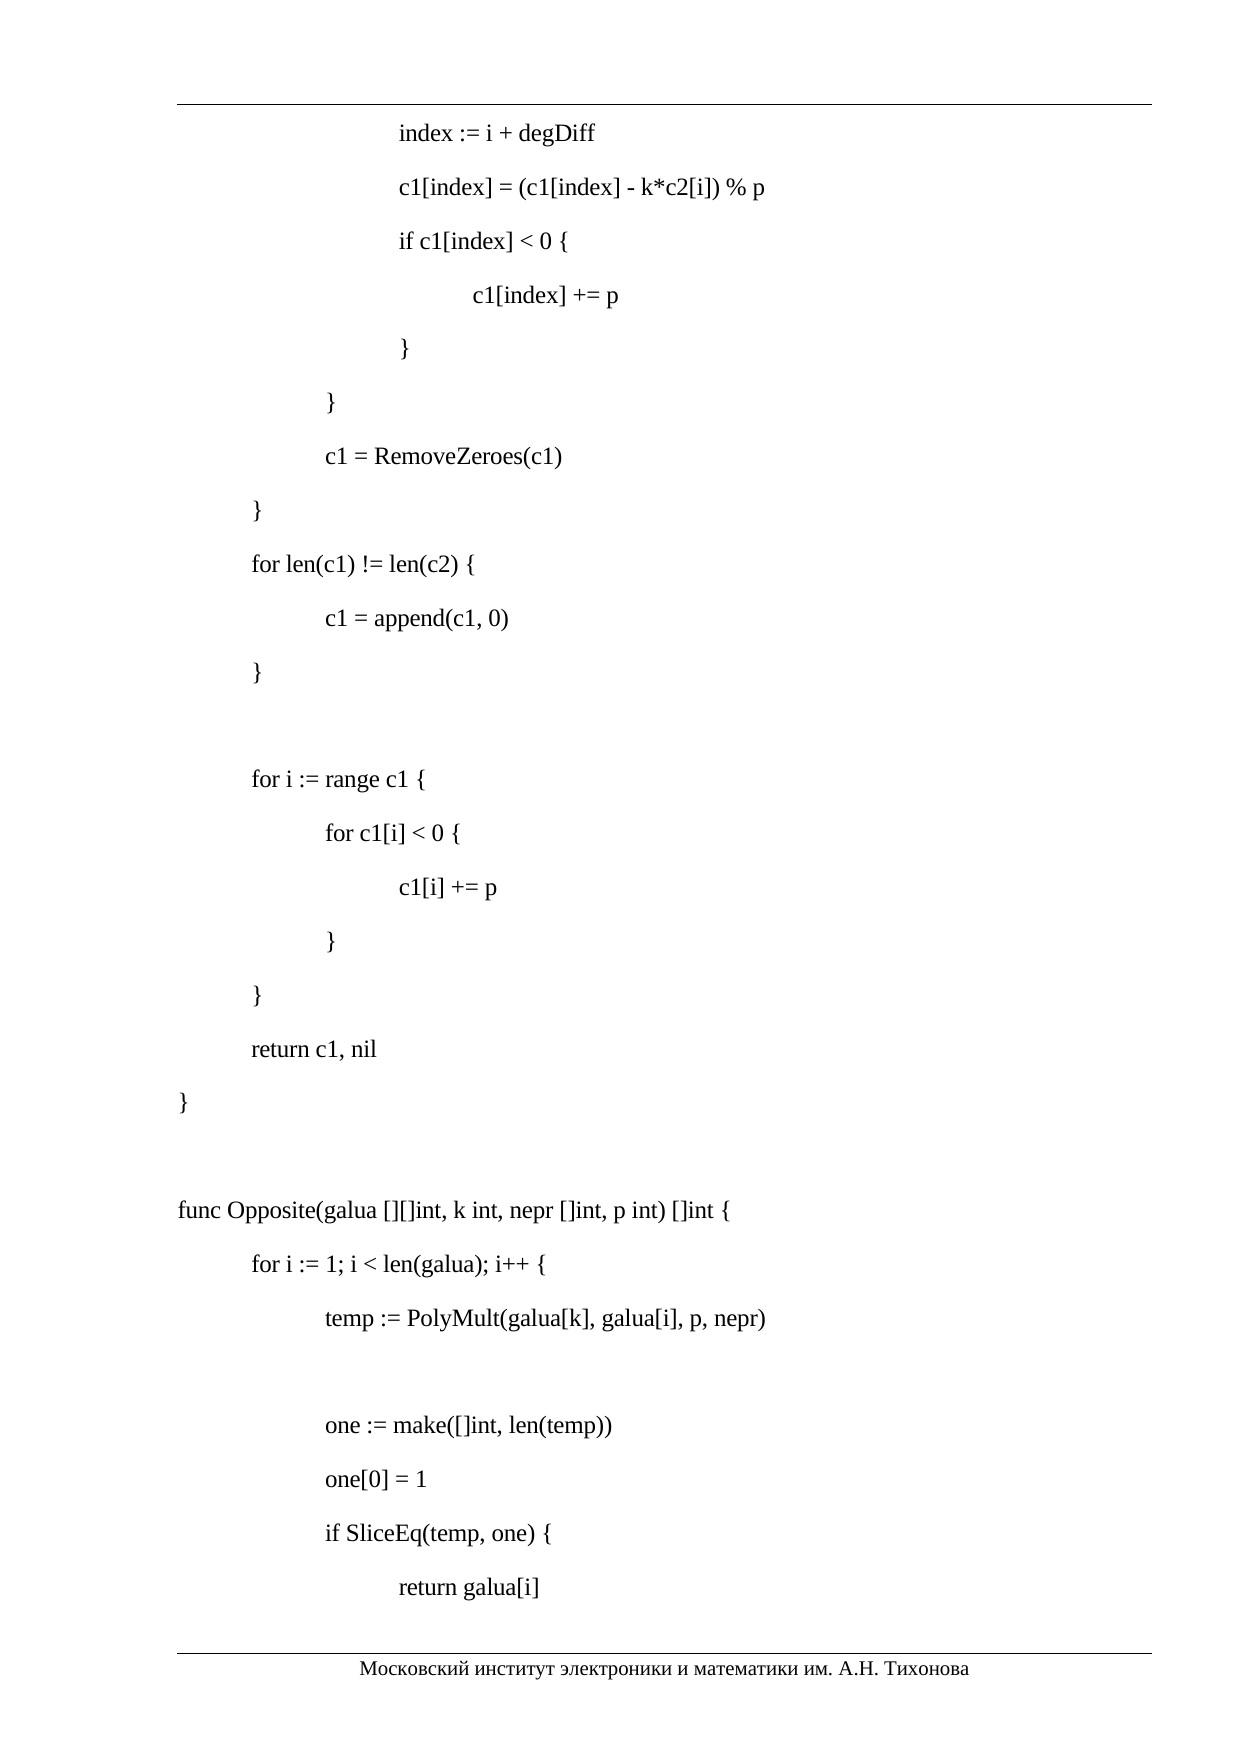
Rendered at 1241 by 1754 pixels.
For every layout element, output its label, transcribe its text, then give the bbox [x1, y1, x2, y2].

text if c1[index] < 0 { [177, 226, 1152, 254]
text one := make([]int, len(temp)) [177, 1411, 1152, 1439]
text } [177, 657, 1152, 685]
text c1 = append(c1, 0) [177, 603, 1152, 632]
text c1[index] = (c1[index] - k*c2[i]) % p [177, 172, 1152, 201]
text temp := PolyMult(galua[k], galua[i], p, nepr) [177, 1303, 1152, 1332]
text return c1, nil [177, 1034, 1152, 1062]
text } [177, 926, 1152, 955]
text } [177, 980, 1152, 1008]
text } [177, 387, 1152, 416]
text return galua[i] [177, 1572, 1152, 1601]
text } [177, 1087, 1152, 1116]
text c1[i] += p [177, 872, 1152, 901]
text index := i + degDiff [177, 118, 1152, 147]
text c1[index] += p [177, 280, 1152, 308]
text } [177, 495, 1152, 524]
text if SliceEq(temp, one) { [177, 1518, 1152, 1547]
text } [177, 333, 1152, 362]
text c1 = RemoveZeroes(c1) [177, 441, 1152, 470]
text for len(c1) != len(c2) { [177, 549, 1152, 578]
text func Opposite(galua [][]int, k int, nepr []int, p int) []int { [177, 1195, 1152, 1224]
text for i := 1; i < len(galua); i++ { [177, 1249, 1152, 1278]
text for i := range c1 { [177, 764, 1152, 793]
text for c1[i] < 0 { [177, 818, 1152, 847]
text one[0] = 1 [177, 1464, 1152, 1493]
